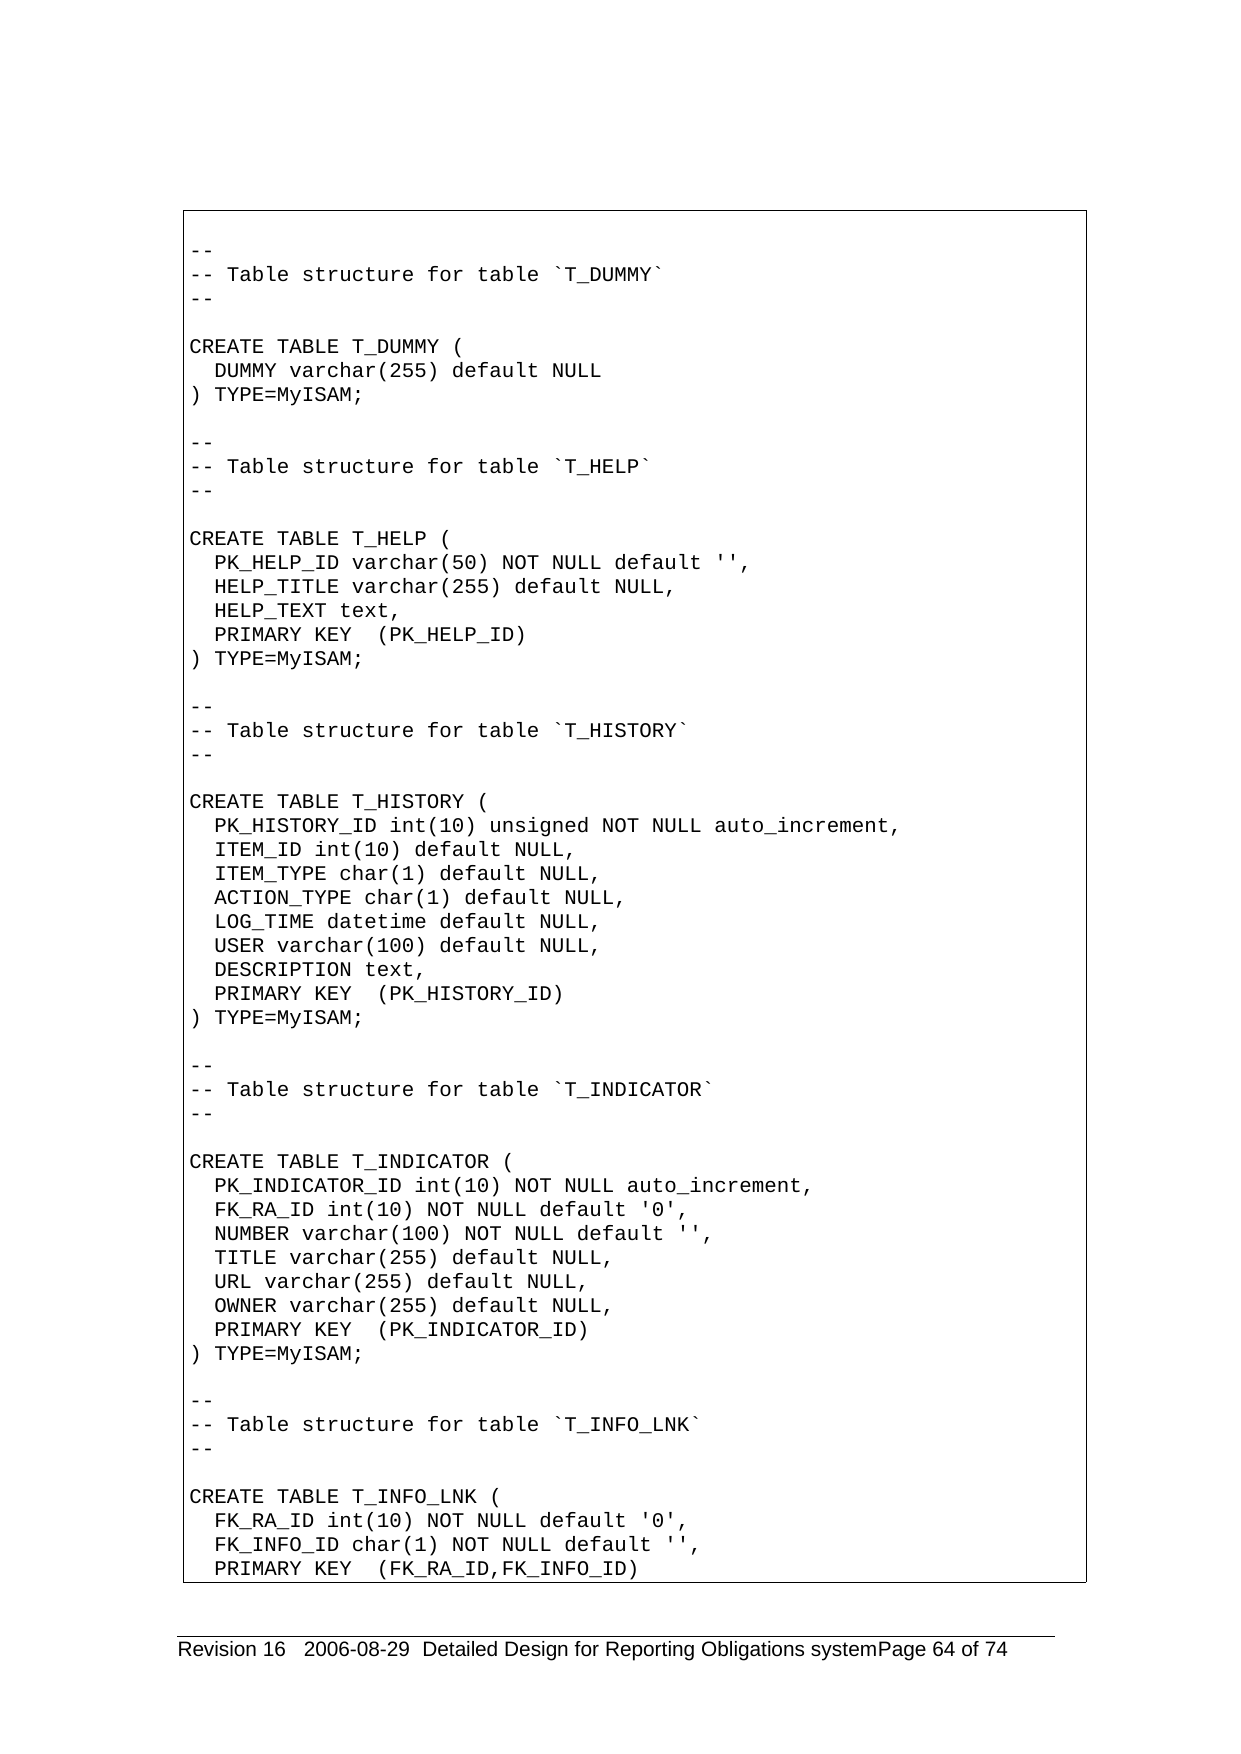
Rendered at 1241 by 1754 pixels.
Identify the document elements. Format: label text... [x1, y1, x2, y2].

text -- Table structure for table `T_INFO_LNK` [184, 1408, 1086, 1432]
text CREATE TABLE T_HISTORY ( [184, 785, 1086, 809]
text NUMBER varchar(100) NOT NULL default '', [184, 1217, 1086, 1241]
text -- [184, 737, 1086, 767]
text USER varchar(100) default NULL, [184, 929, 1086, 953]
text PRIMARY KEY (PK_INDICATOR_ID) [184, 1312, 1086, 1336]
text OWNER varchar(255) default NULL, [184, 1288, 1086, 1312]
text -- Table structure for table `T_HISTORY` [184, 713, 1086, 737]
text PRIMARY KEY (FK_RA_ID,FK_INFO_ID) [184, 1552, 1086, 1582]
text CREATE TABLE T_INFO_LNK ( [184, 1480, 1086, 1504]
text CREATE TABLE T_INDICATOR ( [184, 1145, 1086, 1169]
text PK_HELP_ID varchar(50) NOT NULL default '', [184, 546, 1086, 570]
text ) TYPE=MyISAM; [184, 1001, 1086, 1031]
text -- Table structure for table `T_DUMMY` [184, 258, 1086, 282]
text DESCRIPTION text, [184, 953, 1086, 977]
text ITEM_ID int(10) default NULL, [184, 833, 1086, 857]
text HELP_TITLE varchar(255) default NULL, [184, 570, 1086, 594]
text -- [184, 1384, 1086, 1408]
text FK_INFO_ID char(1) NOT NULL default '', [184, 1528, 1086, 1552]
text ) TYPE=MyISAM; [184, 1336, 1086, 1366]
text URL varchar(255) default NULL, [184, 1264, 1086, 1288]
text CREATE TABLE T_DUMMY ( [184, 330, 1086, 354]
text ) TYPE=MyISAM; [184, 642, 1086, 672]
text -- [184, 1097, 1086, 1127]
text FK_RA_ID int(10) NOT NULL default '0', [184, 1504, 1086, 1528]
text FK_RA_ID int(10) NOT NULL default '0', [184, 1193, 1086, 1217]
text -- Table structure for table `T_HELP` [184, 450, 1086, 474]
text PK_INDICATOR_ID int(10) NOT NULL auto_increment, [184, 1169, 1086, 1193]
text PRIMARY KEY (PK_HISTORY_ID) [184, 977, 1086, 1001]
text HELP_TEXT text, [184, 594, 1086, 618]
text -- [184, 689, 1086, 713]
text ACTION_TYPE char(1) default NULL, [184, 881, 1086, 905]
text -- Table structure for table `T_INDICATOR` [184, 1073, 1086, 1097]
text -- [184, 1432, 1086, 1462]
text -- [184, 234, 1086, 258]
text -- [184, 474, 1086, 504]
text -- [184, 282, 1086, 312]
text -- [184, 1049, 1086, 1073]
text DUMMY varchar(255) default NULL [184, 354, 1086, 378]
text PRIMARY KEY (PK_HELP_ID) [184, 618, 1086, 642]
text -- [184, 426, 1086, 450]
text LOG_TIME datetime default NULL, [184, 905, 1086, 929]
text ITEM_TYPE char(1) default NULL, [184, 857, 1086, 881]
text TITLE varchar(255) default NULL, [184, 1241, 1086, 1264]
text PK_HISTORY_ID int(10) unsigned NOT NULL auto_increment, [184, 809, 1086, 833]
text ) TYPE=MyISAM; [184, 378, 1086, 408]
text CREATE TABLE T_HELP ( [184, 522, 1086, 546]
